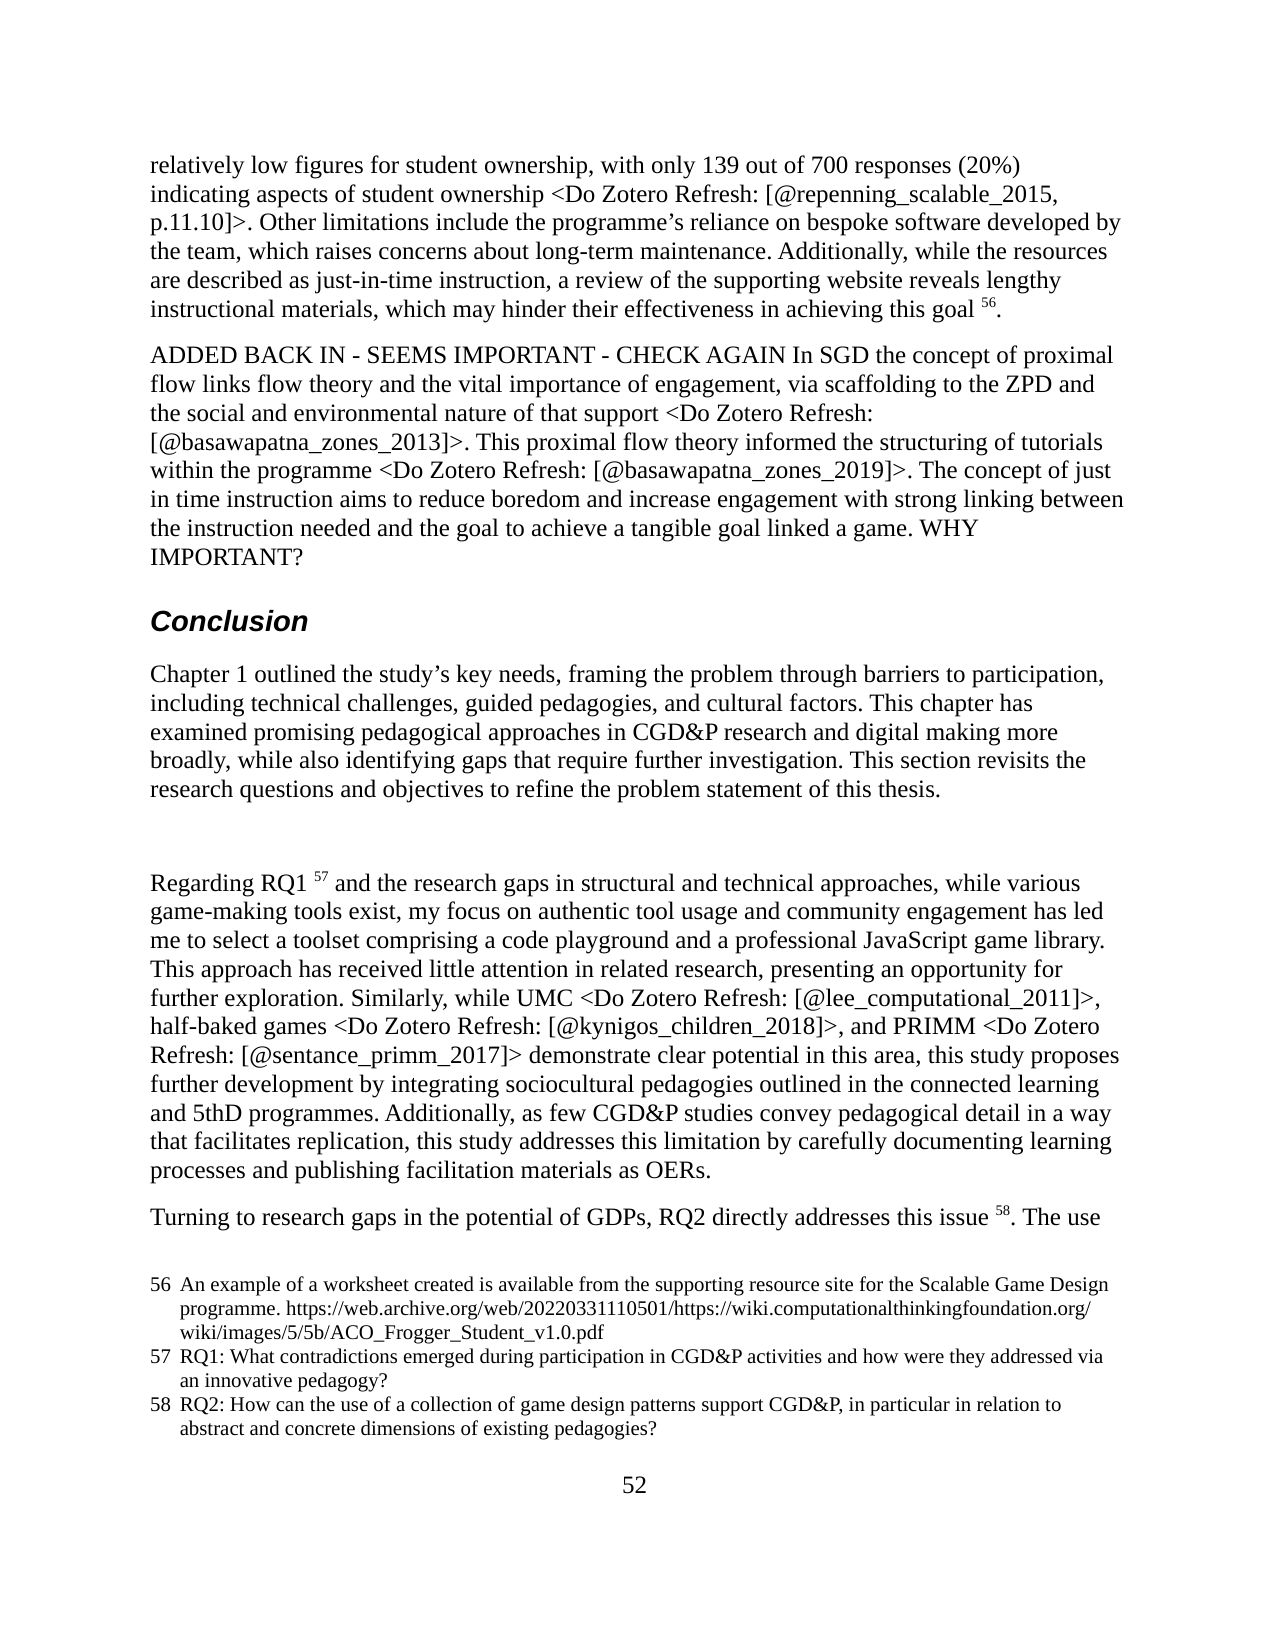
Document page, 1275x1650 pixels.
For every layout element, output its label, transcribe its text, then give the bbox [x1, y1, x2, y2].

text Chapter 1 outlined the study’s key needs, framing the problem through barriers to participation, including technical challenges, guided pedagogies, and cultural factors. This chapter has examined promising pedagogical approaches in CGD&P research and digital making more broadly, while also identifying gaps that require further investigation. This section revisits the research questions and objectives to refine the problem statement of this thesis. [150, 659, 1125, 803]
text An example of a worksheet created is available from the supporting resource site for the Scalable Game Design programme. https://web.archive.org/web/20220331110501/https://wiki.computationalthinkingfoundation.org/wiki/images/5/5b/ACO_Frogger_Student_v1.0.pdf [150, 1272, 1125, 1344]
text RQ1: What contradictions emerged during participation in CGD&P activities and how were they addressed via an innovative pedagogy? [150, 1344, 1125, 1392]
text Regarding RQ1 and the research gaps in structural and technical approaches, while various game-making tools exist, my focus on authentic tool usage and community engagement has led me to select a toolset comprising a code playground and a professional JavaScript game library. This approach has received little attention in related research, presenting an opportunity for further exploration. Similarly, while UMC <Do Zotero Refresh: [@lee_computational_2011]>, half-baked games <Do Zotero Refresh: [@kynigos_children_2018]>, and PRIMM <Do Zotero Refresh: [@sentance_primm_2017]> demonstrate clear potential in this area, this study proposes further development by integrating sociocultural pedagogies outlined in the connected learning and 5thD programmes. Additionally, as few CGD&P studies convey pedagogical detail in a way that facilitates replication, this study addresses this limitation by carefully documenting learning processes and publishing facilitation materials as OERs. [150, 868, 1125, 1184]
text RQ2: How can the use of a collection of game design patterns support CGD&P, in particular in relation to abstract and concrete dimensions of existing pedagogies? [150, 1392, 1125, 1440]
subtitle Conclusion [150, 604, 1125, 638]
text relatively low figures for student ownership, with only 139 out of 700 responses (20%) indicating aspects of student ownership <Do Zotero Refresh: [@repenning_scalable_2015, p.11.10]>. Other limitations include the programme’s reliance on bespoke software developed by the team, which raises concerns about long-term maintenance. Additionally, while the resources are described as just-in-time instruction, a review of the supporting website reveals lengthy instructional materials, which may hinder their effectiveness in achieving this goal . [150, 150, 1125, 322]
text Turning to research gaps in the potential of GDPs, RQ2 directly addresses this issue . The use of design patterns shows promise in supporting motivation and structuring documentation <Do Zotero Refresh: [@repenning_scalable_2015]> as well as guiding feedback processes within co-design methodologies <Do Zotero Refresh: [@eriksson_using_2019]>. However, existing studies present certain limitations. In the SGD programme <Do Zotero Refresh: [@repenning_scalable_2015]>, constraints in participant pathways contributed to reduced student ownership. In the Stringforce study, the potential applications of GDPs for both participants and teachers remain underexplored <Do Zotero Refresh: [@eriksson_using_2019]>. Additionally, as participants did not engage with computer code, further research is needed to assess how a collection of GDPs might enhance programming, particularly in addressing the ongoing challenge of navigating abstract and concrete dimensions within the learning process. [150, 1202, 1125, 1231]
text ADDED BACK IN - SEEMS IMPORTANT - CHECK AGAIN In SGD the concept of proximal flow links flow theory and the vital importance of engagement, via scaffolding to the ZPD and the social and environmental nature of that support <Do Zotero Refresh: [@basawapatna_zones_2013]>. This proximal flow theory informed the structuring of tutorials within the programme <Do Zotero Refresh: [@basawapatna_zones_2019]>. The concept of just in time instruction aims to reduce boredom and increase engagement with strong linking between the instruction needed and the goal to achieve a tangible goal linked a game. WHY IMPORTANT? [150, 340, 1125, 570]
